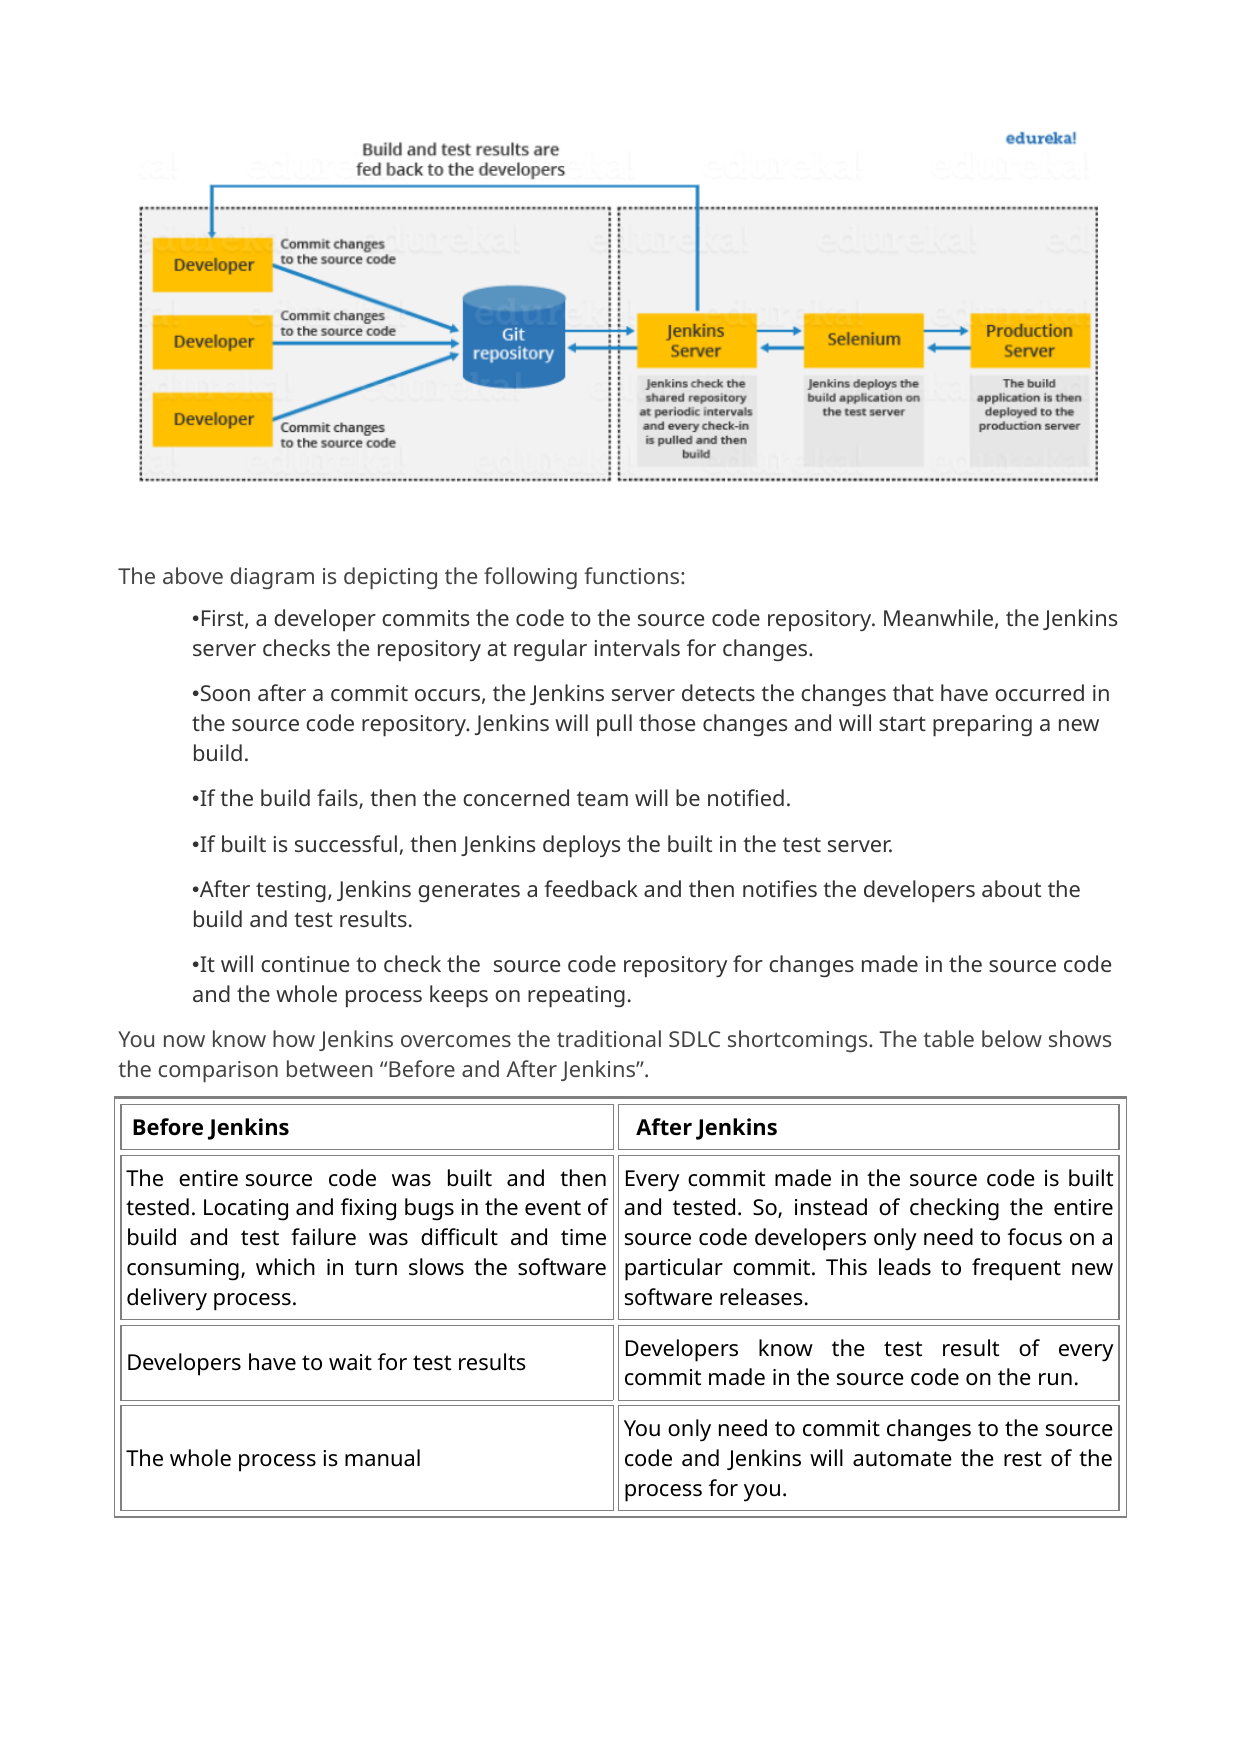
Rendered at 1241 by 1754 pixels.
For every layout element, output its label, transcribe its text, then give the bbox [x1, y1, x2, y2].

table_cell The entire source code was built and then tested. Locating and fixing bugs in the event of build and test failure was difficult and time consuming, which in turn slows the software delivery process. [118, 1149, 616, 1319]
list If built is successful, then Jenkins deploys the built in the test server. [118, 828, 1122, 858]
list After testing, Jenkins generates a feedback and then notifies the developers about the build and test results. [118, 874, 1122, 933]
list It will continue to check the source code repository for changes made in the source code and the whole process keeps on repeating. [118, 949, 1122, 1009]
picture [118, 118, 1122, 490]
list Soon after a commit occurs, the Jenkins server detects the changes that have occurred in the source code repository. Jenkins will pull those changes and will start preparing a new build. [118, 678, 1122, 767]
table_cell You only need to commit changes to the source code and Jenkins will automate the rest of the process for you. [616, 1400, 1122, 1510]
list First, a developer commits the code to the source code repository. Meanwhile, the Jenkins server checks the repository at regular intervals for changes. [118, 603, 1122, 662]
table_cell The whole process is manual [118, 1400, 616, 1510]
text You now know how Jenkins overcomes the traditional SDLC shortcomings. The table below shows the comparison between “Before and After Jenkins”. [118, 1024, 1122, 1084]
table_header After Jenkins [616, 1099, 1122, 1149]
text The above diagram is depicting the following functions: [118, 532, 1122, 590]
table_header Before Jenkins [118, 1099, 616, 1149]
list If the build fails, then the concerned team will be notified. [118, 783, 1122, 813]
table_cell Every commit made in the source code is built and tested. So, instead of checking the entire source code developers only need to focus on a particular commit. This leads to frequent new software releases. [616, 1149, 1122, 1319]
table_cell Developers have to wait for test results [118, 1319, 616, 1400]
table_cell Developers know the test result of every commit made in the source code on the run. [616, 1319, 1122, 1400]
